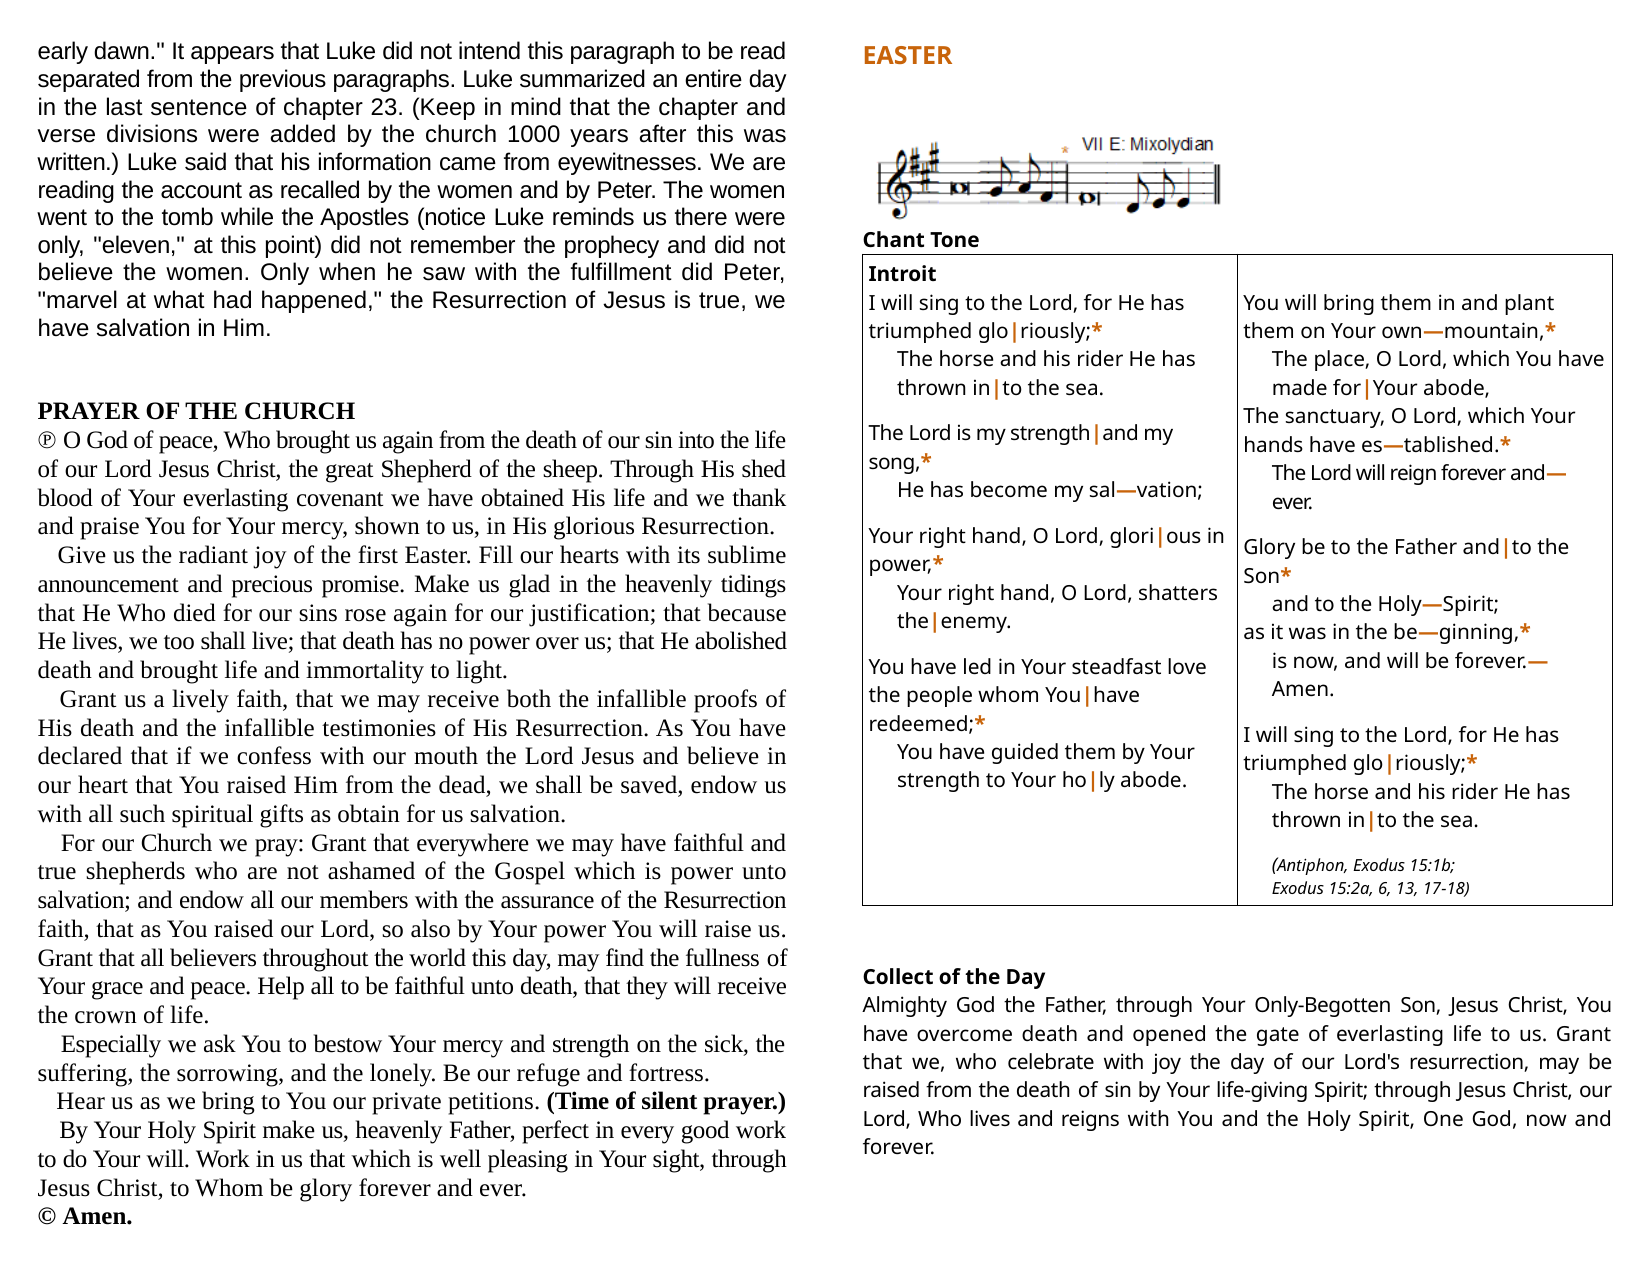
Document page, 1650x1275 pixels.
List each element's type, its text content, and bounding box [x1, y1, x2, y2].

text Collect of the Day [862, 962, 1612, 990]
text Hear us as we bring to You our private petitions. (Time of silent prayer.) [37, 1086, 787, 1115]
text Chant Tone [862, 100, 1612, 253]
text EASTER [862, 37, 1612, 72]
table_header Introit I will sing to the Lord, for He has triumphed glo|riously;* The horse and his rider He has thrown in|to the sea. The Lord is my strength|and my song,* He has become my sal—vation; Your right hand, O Lord, glori|ous in power,* Your right hand, O Lord, shatters the|enemy. You have led in Your steadfast love the people whom You|have redeemed;* You have guided them by Your strength to Your ho|ly abode. [863, 255, 1237, 905]
text © Amen. [37, 1201, 787, 1230]
table_header You will bring them in and plant them on Your own—mountain,* The place, O Lord, which You have made for|Your abode, The sanctuary, O Lord, which Your hands have es—tablished.* The Lord will reign forever and—ever. Glory be to the Father and|to the Son* and to the Holy—Spirit; as it was in the be—ginning,* is now, and will be forever.—Amen. I will sing to the Lord, for He has triumphed glo|riously;* The horse and his rider He has thrown in|to the sea. (Antiphon, Exodus 15:1b; Exodus 15:2a, 6, 13, 17-18) [1238, 255, 1612, 905]
text Especially we ask You to bestow Your mercy and strength on the sick, the suffering, the sorrowing, and the lonely. Be our refuge and fortress. [37, 1029, 787, 1086]
text For our Church we pray: Grant that everywhere we may have faithful and true shepherds who are not ashamed of the Gospel which is power unto salvation; and endow all our members with the assurance of the Resurrection faith, that as You raised our Lord, so also by Your power You will raise us. Grant that all believers throughout the world this day, may find the fullness of Your grace and peace. Help all to be faithful unto death, that they will receive the crown of life. [37, 828, 787, 1029]
text Give us the radiant joy of the first Easter. Fill our hearts with its sublime announcement and precious promise. Make us glad in the heavenly tidings that He Who died for our sins rose again for our justification; that because He lives, we too shall live; that death has no power over us; that He abolished death and brought life and immortality to light. [37, 540, 787, 684]
text Grant us a lively faith, that we may receive both the infallible proofs of His death and the infallible testimonies of His Resurrection. As You have declared that if we confess with our mouth the Lord Jesus and believe in our heart that You raised Him from the dead, we shall be saved, endow us with all such spiritual gifts as obtain for us salvation. [37, 684, 787, 828]
text ℗ O God of peace, Who brought us again from the death of our sin into the life of our Lord Jesus Christ, the great Shepherd of the sheep. Through His shed blood of Your everlasting covenant we have obtained His life and we thank and praise You for Your mercy, shown to us, in His glorious Resurrection. [37, 425, 787, 540]
text Almighty God the Father, through Your Only-Begotten Son, Jesus Christ, You have overcome death and opened the gate of everlasting life to us. Grant that we, who celebrate with joy the day of our Lord's resurrection, may be raised from the death of sin by Your life-giving Spirit; through Jesus Christ, our Lord, Who lives and reigns with You and the Holy Spirit, One God, now and forever. [862, 990, 1612, 1161]
picture [868, 126, 1232, 225]
text By Your Holy Spirit make us, heavenly Father, perfect in every good work to do Your will. Work in us that which is well pleasing in Your sight, through Jesus Christ, to Whom be glory forever and ever. [37, 1115, 787, 1201]
text PRAYER OF THE CHURCH [37, 396, 787, 425]
text early dawn." It appears that Luke did not intend this paragraph to be read separated from the previous paragraphs. Luke summarized an entire day in the last sentence of chapter 23. (Keep in mind that the chapter and verse divisions were added by the church 1000 years after this was written.) Luke said that his information came from eyewitnesses. We are reading the account as recalled by the women and by Peter. The women went to the tomb while the Apostles (notice Luke reminds us there were only, "eleven," at this point) did not remember the prophecy and did not believe the women. Only when he saw with the fulfillment did Peter, "marvel at what had happened," the Resurrection of Jesus is true, we have salvation in Him. [37, 37, 787, 341]
